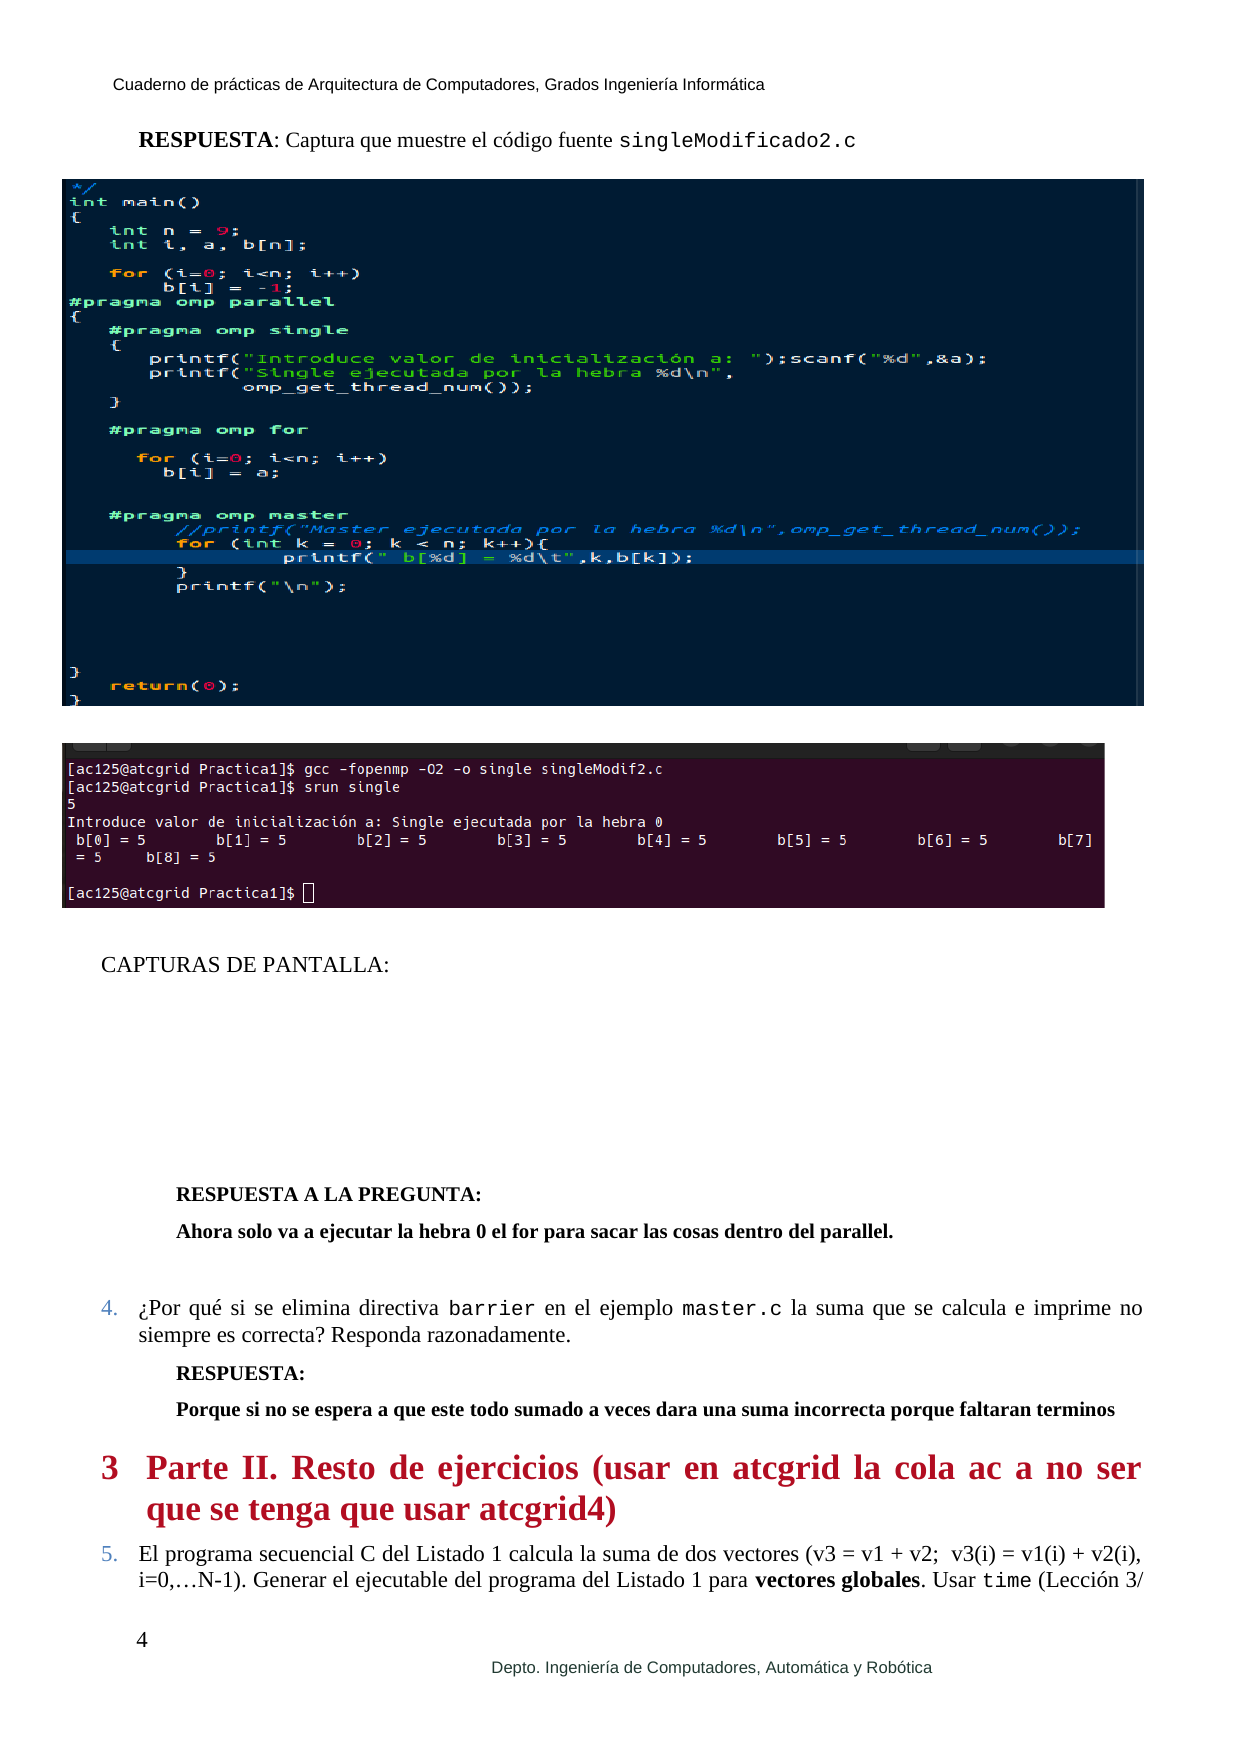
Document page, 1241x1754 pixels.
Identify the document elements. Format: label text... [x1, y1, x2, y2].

text CAPTURAS DE PANTALLA: [101, 951, 1143, 977]
list El programa secuencial C del Listado 1 calcula la suma de dos vectores (v3 = v1 + v2; v3(i) = v1(i) + v2(i), i=0,…N-1). Generar el ejecutable del programa del Listado 1 para vectores globales. Usar time (Lección 3/ [101, 1540, 1143, 1594]
list ¿Por qué si se elimina directiva barrier en el ejemplo master.c la suma que se calcula e imprime no siempre es correcta? Responda razonadamente. [101, 1294, 1143, 1348]
text RESPUESTA: [176, 1360, 1143, 1384]
subtitle Parte II. Resto de ejercicios (usar en atcgrid la cola ac a no ser que se tenga que usar atcgrid4) [101, 1446, 1143, 1528]
text RESPUESTA A LA PREGUNTA: [176, 1182, 1143, 1206]
picture [62, 743, 1105, 908]
text RESPUESTA: Captura que muestre el código fuente singleModificado2.c [138, 126, 1143, 153]
text Porque si no se espera a que este todo sumado a veces dara una suma incorrecta porque faltaran terminos [176, 1397, 1143, 1421]
text Ahora solo va a ejecutar la hebra 0 el for para sacar las cosas dentro del parallel. [176, 1218, 1143, 1243]
picture [62, 179, 1144, 706]
